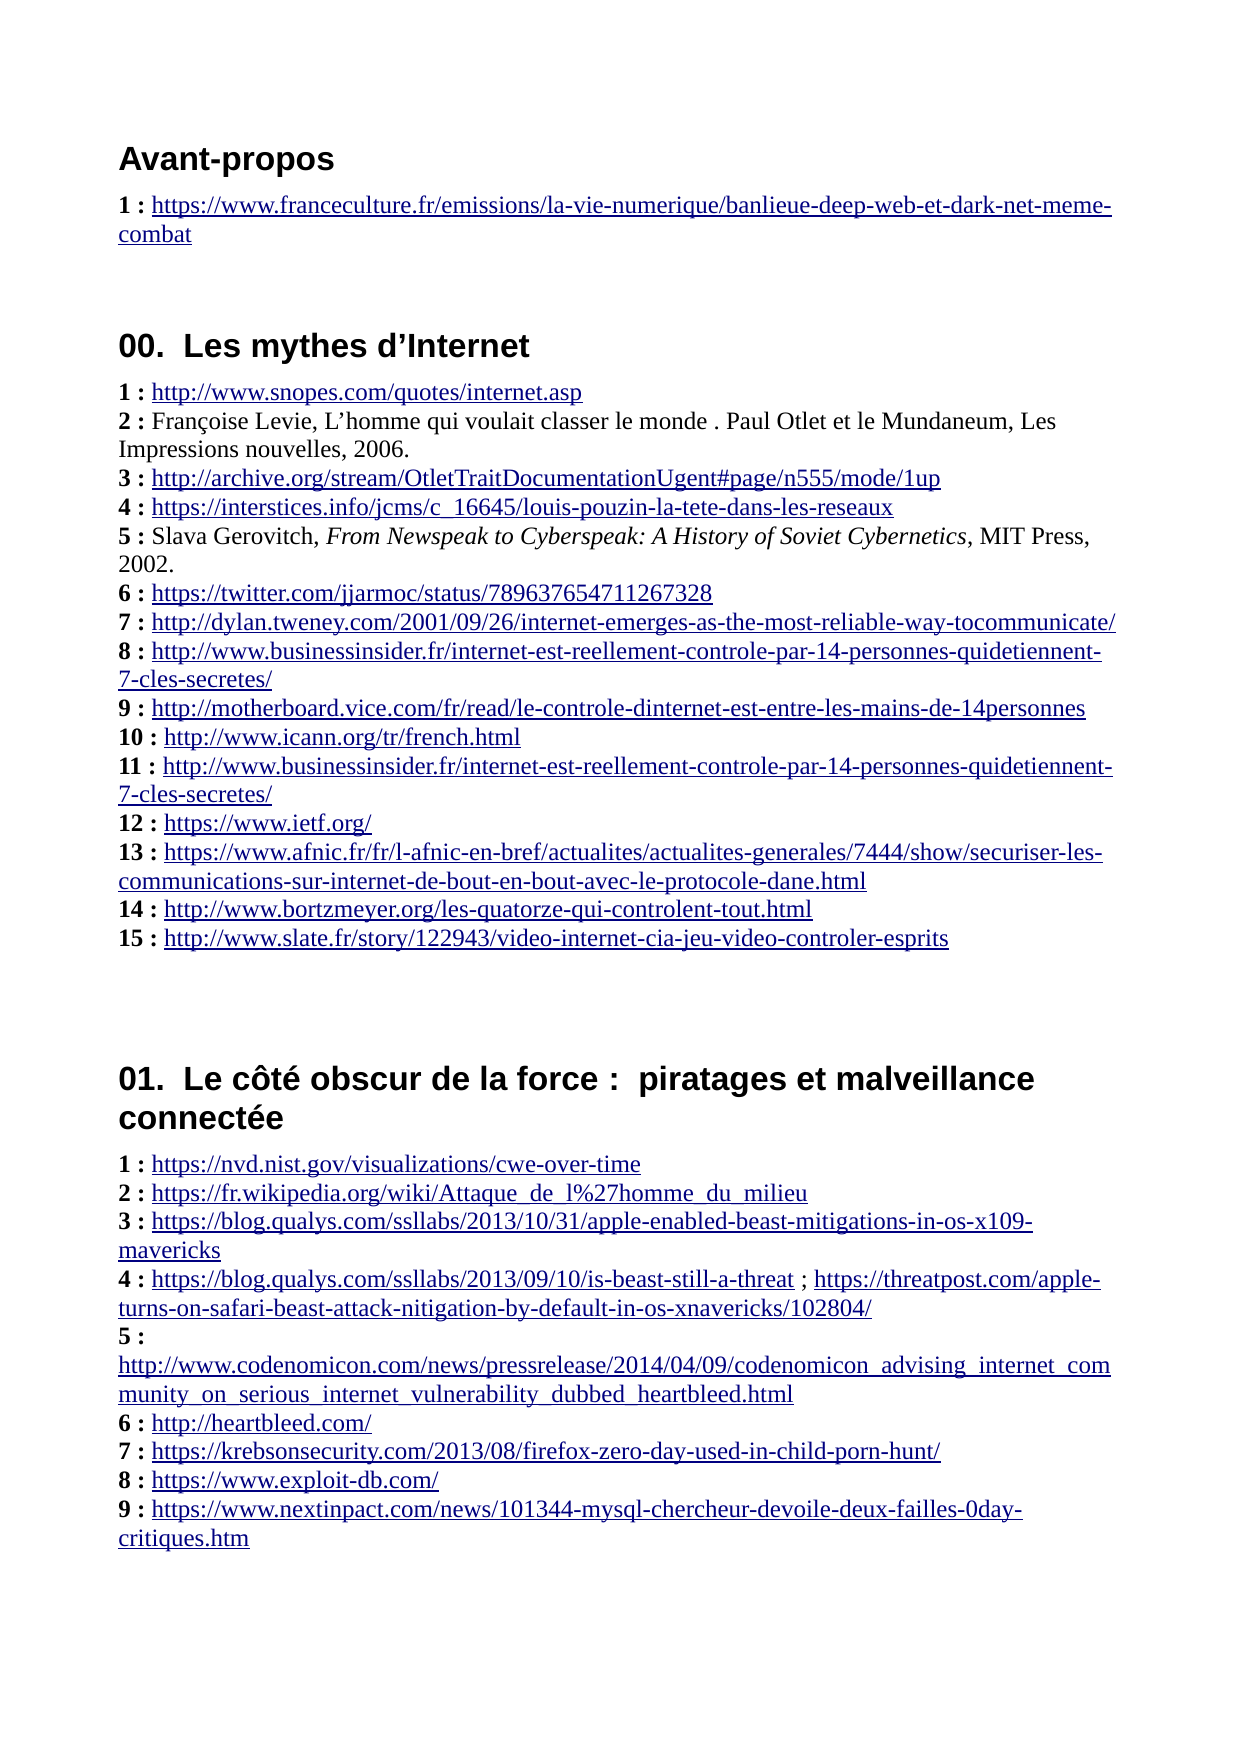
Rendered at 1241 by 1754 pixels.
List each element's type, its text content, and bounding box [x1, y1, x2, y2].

subtitle Avant-propos [118, 139, 1122, 178]
text 1 : https://nvd.nist.gov/visualizations/cwe-over-time [118, 1149, 1122, 1178]
text 4 : https://blog.qualys.com/ssllabs/2013/09/10/is-beast-still-a-threat ; https://threatpost.com/apple-turns-on-safari-beast-attack-nitigation-by-default-in-os-xnavericks/102804/ [118, 1264, 1122, 1321]
text 6 : https://twitter.com/jjarmoc/status/789637654711267328 [118, 578, 1122, 607]
text 13 : https://www.afnic.fr/fr/l-afnic-en-bref/actualites/actualites-generales/7444/show/securiser-les-communications-sur-internet-de-bout-en-bout-avec-le-protocole-dane.html [118, 837, 1122, 894]
text 2 : https://fr.wikipedia.org/wiki/Attaque_de_l%27homme_du_milieu [118, 1178, 1122, 1206]
text 1 : http://www.snopes.com/quotes/internet.asp [118, 377, 1122, 406]
text 3 : http://archive.org/stream/OtletTraitDocumentationUgent#page/n555/mode/1up [118, 463, 1122, 492]
text 4 : https://interstices.info/jcms/c_16645/louis-pouzin-la-tete-dans-les-reseaux [118, 492, 1122, 521]
text 3 : https://blog.qualys.com/ssllabs/2013/10/31/apple-enabled-beast-mitigations-in-os-x109-mavericks [118, 1206, 1122, 1264]
text 5 : http://www.codenomicon.com/news/pressrelease/2014/04/09/codenomicon_advising_internet_community_on_serious_internet_vulnerability_dubbed_heartbleed.html [118, 1321, 1122, 1408]
text 10 : http://www.icann.org/tr/french.html [118, 722, 1122, 751]
subtitle 01. Le côté obscur de la force : piratages et malveillance connectée [118, 1059, 1122, 1136]
text 6 : http://heartbleed.com/ [118, 1408, 1122, 1436]
text 5 : Slava Gerovitch, From Newspeak to Cyberspeak: A History of Soviet Cybernetics, MIT Press, 2002. [118, 521, 1122, 578]
subtitle 00. Les mythes d’Internet [118, 326, 1122, 364]
text 9 : https://www.nextinpact.com/news/101344-mysql-chercheur-devoile-deux-failles-0day-critiques.htm [118, 1494, 1122, 1551]
text 14 : http://www.bortzmeyer.org/les-quatorze-qui-controlent-tout.html [118, 894, 1122, 923]
text 8 : https://www.exploit-db.com/ [118, 1465, 1122, 1494]
text 1 : https://www.franceculture.fr/emissions/la-vie-numerique/banlieue-deep-web-et-dark-net-meme-combat [118, 190, 1122, 248]
text 8 : http://www.businessinsider.fr/internet-est-reellement-controle-par-14-personnes-quidetiennent-7-cles-secretes/ [118, 636, 1122, 693]
text 7 : https://krebsonsecurity.com/2013/08/firefox-zero-day-used-in-child-porn-hunt/ [118, 1436, 1122, 1465]
text 2 : Françoise Levie, L’homme qui voulait classer le monde . Paul Otlet et le Mundaneum, Les Impressions nouvelles, 2006. [118, 406, 1122, 463]
text 12 : https://www.ietf.org/ [118, 808, 1122, 837]
text 11 : http://www.businessinsider.fr/internet-est-reellement-controle-par-14-personnes-quidetiennent-7-cles-secretes/ [118, 751, 1122, 808]
text 15 : http://www.slate.fr/story/122943/video-internet-cia-jeu-video-controler-esprits [118, 923, 1122, 952]
text 9 : http://motherboard.vice.com/fr/read/le-controle-dinternet-est-entre-les-mains-de-14personnes [118, 693, 1122, 722]
text 7 : http://dylan.tweney.com/2001/09/26/internet-emerges-as-the-most-reliable-way-tocommunicate/ [118, 607, 1122, 636]
